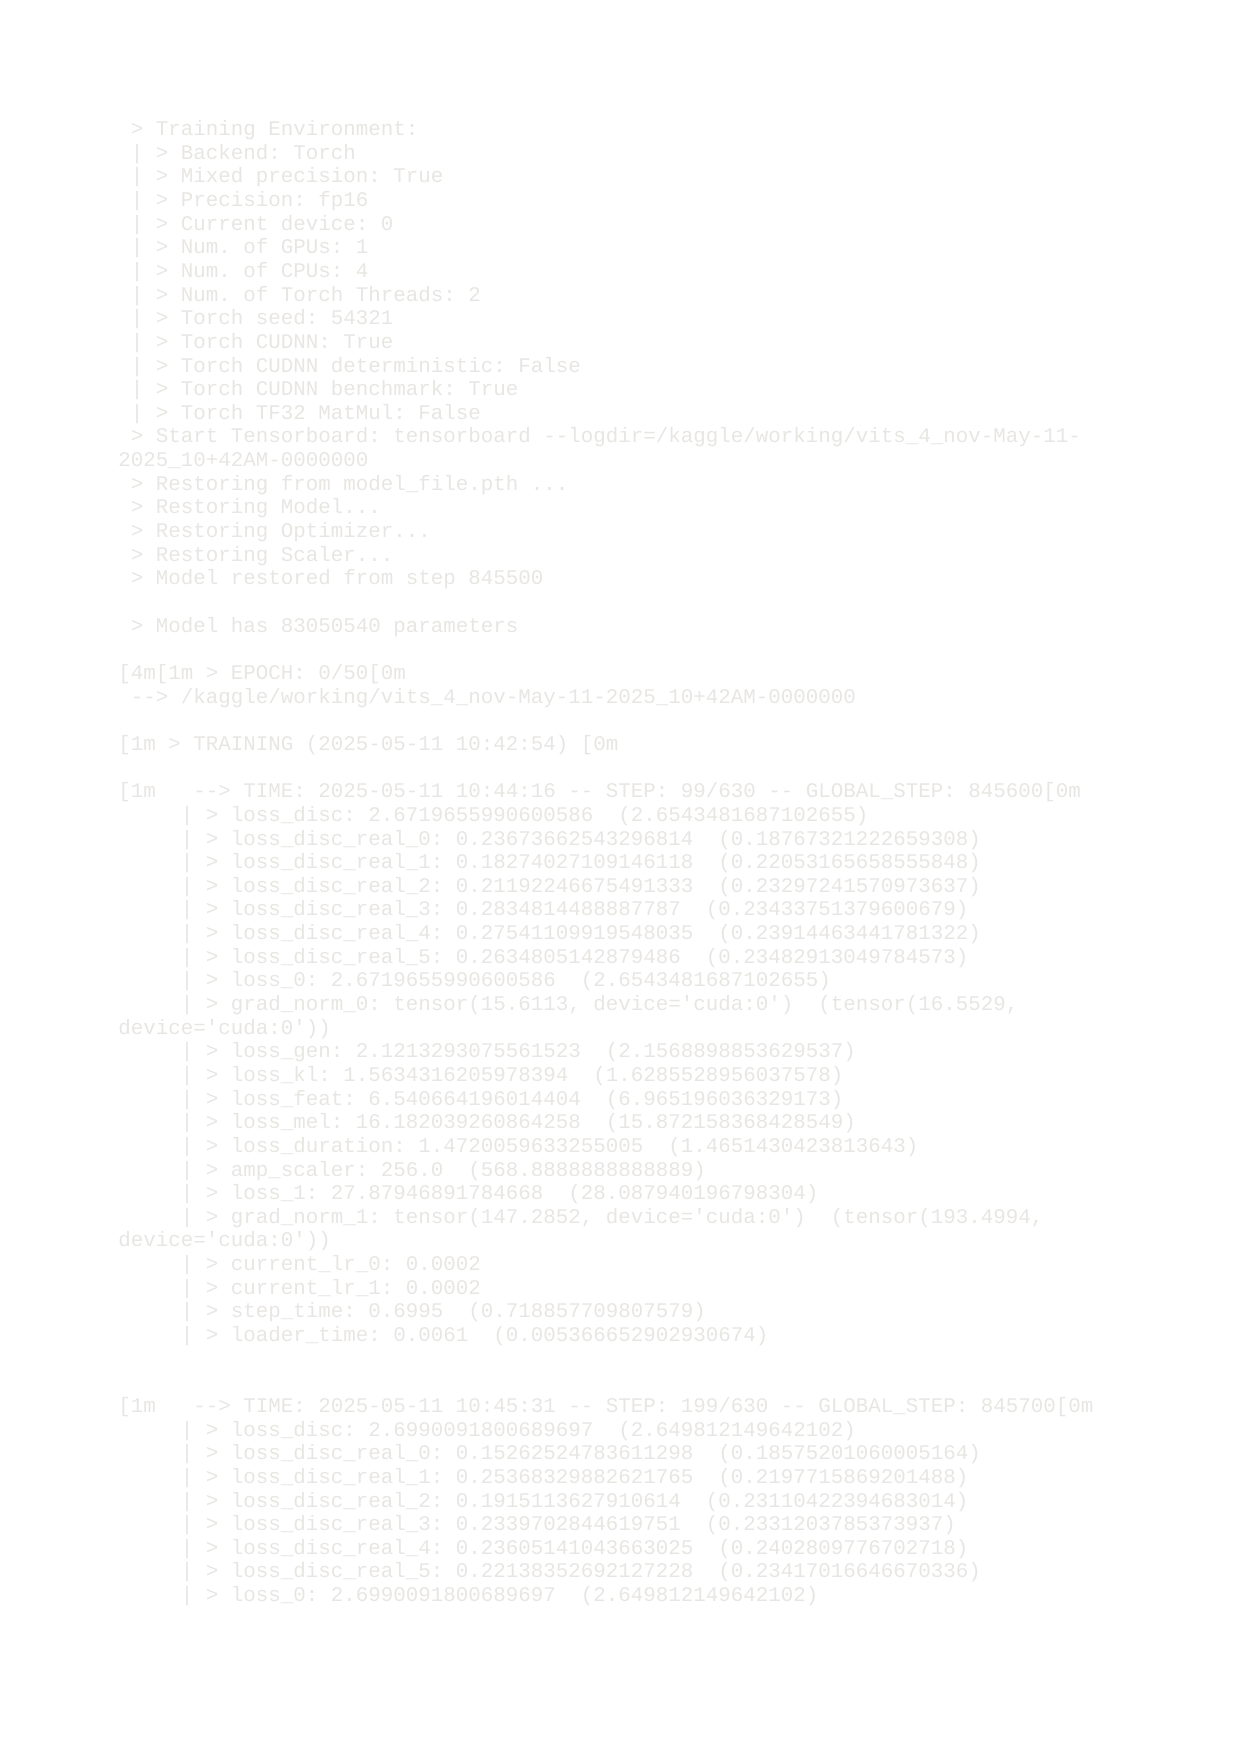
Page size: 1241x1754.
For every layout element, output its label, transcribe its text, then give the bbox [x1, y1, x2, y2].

text | > Num. of GPUs: 1 [118, 236, 1122, 260]
text | > loss_disc: 2.6990091800689697 (2.649812149642102) [118, 1419, 1122, 1442]
text | > loss_disc_real_1: 0.18274027109146118 (0.22053165658555848) [118, 851, 1122, 875]
text | > loss_0: 2.6719655990600586 (2.6543481687102655) [118, 969, 1122, 993]
text | > loss_mel: 16.182039260864258 (15.872158368428549) [118, 1111, 1122, 1135]
text | > Torch CUDNN deterministic: False [118, 354, 1122, 378]
text | > loss_duration: 1.4720059633255005 (1.4651430423813643) [118, 1135, 1122, 1158]
text > Model restored from step 845500 [118, 567, 1122, 591]
text | > Num. of CPUs: 4 [118, 260, 1122, 284]
text > Model has 83050540 parameters [118, 615, 1122, 638]
text [1m --> TIME: 2025-05-11 10:44:16 -- STEP: 99/630 -- GLOBAL_STEP: 845600[0m [118, 780, 1122, 804]
text | > loss_disc_real_1: 0.25368329882621765 (0.2197715869201488) [118, 1466, 1122, 1489]
text | > Num. of Torch Threads: 2 [118, 284, 1122, 307]
text | > loader_time: 0.0061 (0.005366652902930674) [118, 1324, 1122, 1348]
text > Restoring Scaler... [118, 544, 1122, 567]
text > Training Environment: [118, 118, 1122, 142]
text | > Torch TF32 MatMul: False [118, 402, 1122, 426]
text | > loss_disc_real_2: 0.21192246675491333 (0.23297241570973637) [118, 875, 1122, 898]
text | > Torch CUDNN benchmark: True [118, 378, 1122, 402]
text | > loss_disc_real_4: 0.23605141043663025 (0.2402809776702718) [118, 1537, 1122, 1561]
text | > Mixed precision: True [118, 165, 1122, 189]
text | > amp_scaler: 256.0 (568.8888888888889) [118, 1158, 1122, 1182]
text | > loss_0: 2.6990091800689697 (2.649812149642102) [118, 1584, 1122, 1608]
text | > step_time: 0.6995 (0.718857709807579) [118, 1300, 1122, 1324]
text | > Torch CUDNN: True [118, 331, 1122, 354]
text | > current_lr_0: 0.0002 [118, 1253, 1122, 1277]
text | > loss_kl: 1.5634316205978394 (1.6285528956037578) [118, 1064, 1122, 1088]
text [1m > TRAINING (2025-05-11 10:42:54) [0m [118, 733, 1122, 757]
text | > Backend: Torch [118, 142, 1122, 165]
text | > loss_feat: 6.540664196014404 (6.965196036329173) [118, 1088, 1122, 1111]
text > Restoring from model_file.pth ... [118, 473, 1122, 496]
text | > loss_disc_real_2: 0.1915113627910614 (0.23110422394683014) [118, 1489, 1122, 1513]
text | > loss_disc_real_5: 0.2634805142879486 (0.23482913049784573) [118, 946, 1122, 969]
text | > loss_disc_real_3: 0.2834814488887787 (0.23433751379600679) [118, 898, 1122, 922]
text > Start Tensorboard: tensorboard --logdir=/kaggle/working/vits_4_nov-May-11-2025_10+42AM-0000000 [118, 426, 1122, 473]
text --> /kaggle/working/vits_4_nov-May-11-2025_10+42AM-0000000 [118, 686, 1122, 709]
text [1m --> TIME: 2025-05-11 10:45:31 -- STEP: 199/630 -- GLOBAL_STEP: 845700[0m [118, 1395, 1122, 1419]
text | > current_lr_1: 0.0002 [118, 1277, 1122, 1300]
text | > Torch seed: 54321 [118, 307, 1122, 331]
text | > loss_disc_real_4: 0.27541109919548035 (0.23914463441781322) [118, 922, 1122, 946]
text | > loss_disc_real_5: 0.22138352692127228 (0.23417016646670336) [118, 1561, 1122, 1584]
text | > Current device: 0 [118, 213, 1122, 236]
text | > loss_disc_real_0: 0.23673662543296814 (0.18767321222659308) [118, 827, 1122, 851]
text | > grad_norm_0: tensor(15.6113, device='cuda:0') (tensor(16.5529, device='cuda:0')) [118, 993, 1122, 1040]
text | > Precision: fp16 [118, 189, 1122, 213]
text | > loss_disc: 2.6719655990600586 (2.6543481687102655) [118, 804, 1122, 827]
text > Restoring Model... [118, 496, 1122, 520]
text | > loss_disc_real_3: 0.2339702844619751 (0.2331203785373937) [118, 1513, 1122, 1537]
text | > loss_gen: 2.1213293075561523 (2.1568898853629537) [118, 1040, 1122, 1064]
text [4m[1m > EPOCH: 0/50[0m [118, 662, 1122, 686]
text | > loss_disc_real_0: 0.15262524783611298 (0.18575201060005164) [118, 1442, 1122, 1466]
text > Restoring Optimizer... [118, 520, 1122, 544]
text | > loss_1: 27.87946891784668 (28.087940196798304) [118, 1182, 1122, 1206]
text | > grad_norm_1: tensor(147.2852, device='cuda:0') (tensor(193.4994, device='cuda:0')) [118, 1206, 1122, 1253]
